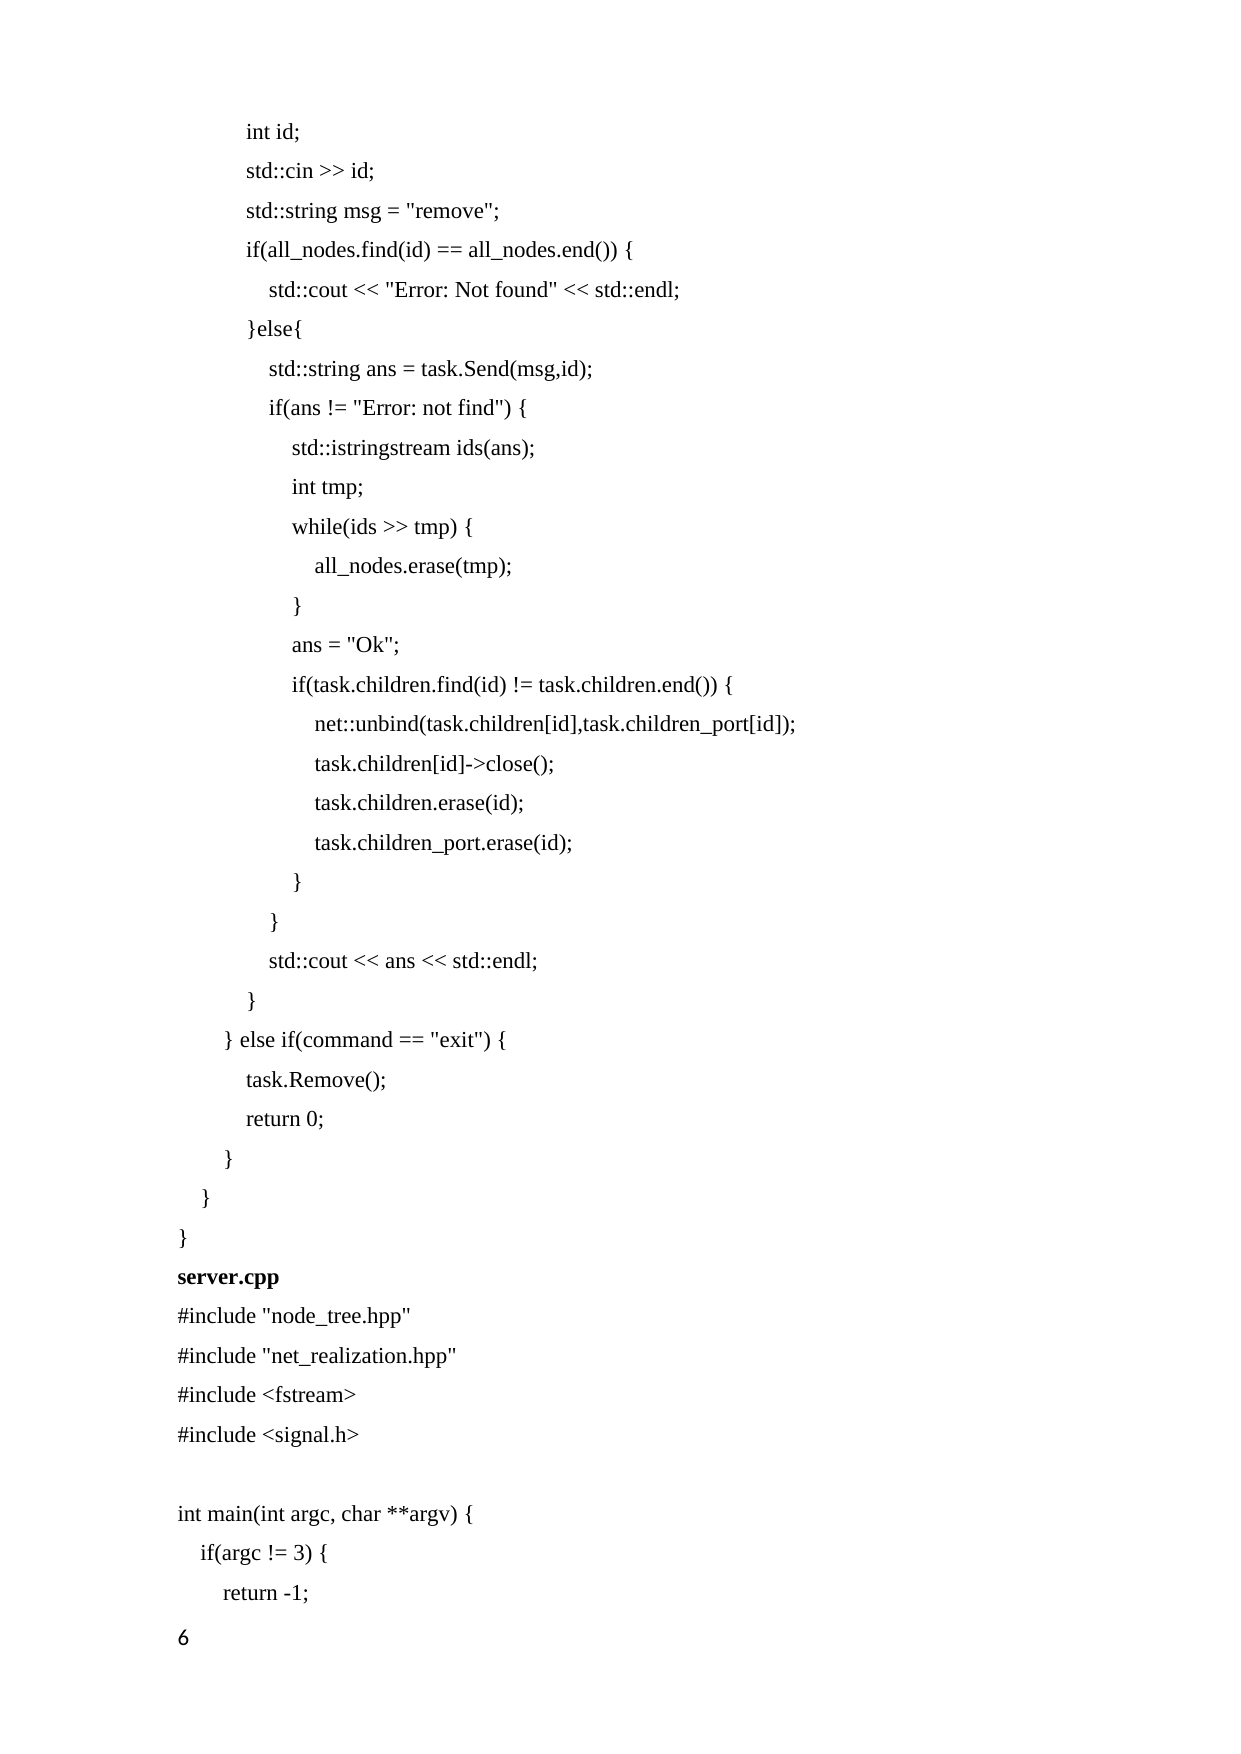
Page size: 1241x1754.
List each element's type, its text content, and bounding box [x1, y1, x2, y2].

text } [177, 592, 1152, 618]
text #include <signal.h> [177, 1421, 1152, 1447]
text std::cin >> id; [177, 158, 1152, 184]
text } [177, 1223, 1152, 1250]
text } [177, 1184, 1152, 1210]
text }else{ [177, 316, 1152, 342]
text } else if(command == "exit") { [177, 1026, 1152, 1052]
text int main(int argc, char **argv) { [177, 1500, 1152, 1526]
text net::unbind(task.children[id],task.children_port[id]); [177, 710, 1152, 737]
text task.children[id]->close(); [177, 750, 1152, 776]
text int tmp; [177, 473, 1152, 500]
text } [177, 908, 1152, 934]
text if(argc != 3) { [177, 1539, 1152, 1566]
text #include <fstream> [177, 1381, 1152, 1408]
text all_nodes.erase(tmp); [177, 552, 1152, 579]
text #include "net_realization.hpp" [177, 1342, 1152, 1368]
text server.cpp [177, 1263, 1152, 1289]
text std::string msg = "remove"; [177, 197, 1152, 223]
text task.Remove(); [177, 1066, 1152, 1092]
text std::string ans = task.Send(msg,id); [177, 355, 1152, 381]
text } [177, 868, 1152, 894]
text } [177, 1144, 1152, 1171]
text while(ids >> tmp) { [177, 513, 1152, 539]
text if(task.children.find(id) != task.children.end()) { [177, 671, 1152, 697]
text int id; [177, 118, 1152, 144]
text std::cout << ans << std::endl; [177, 947, 1152, 973]
text task.children_port.erase(id); [177, 829, 1152, 855]
text return 0; [177, 1105, 1152, 1131]
text std::cout << "Error: Not found" << std::endl; [177, 276, 1152, 302]
text } [177, 987, 1152, 1013]
text task.children.erase(id); [177, 789, 1152, 816]
text ans = "Ok"; [177, 631, 1152, 658]
text return -1; [177, 1579, 1152, 1605]
text std::istringstream ids(ans); [177, 434, 1152, 460]
text if(all_nodes.find(id) == all_nodes.end()) { [177, 237, 1152, 263]
text #include "node_tree.hpp" [177, 1302, 1152, 1329]
text if(ans != "Error: not find") { [177, 394, 1152, 421]
